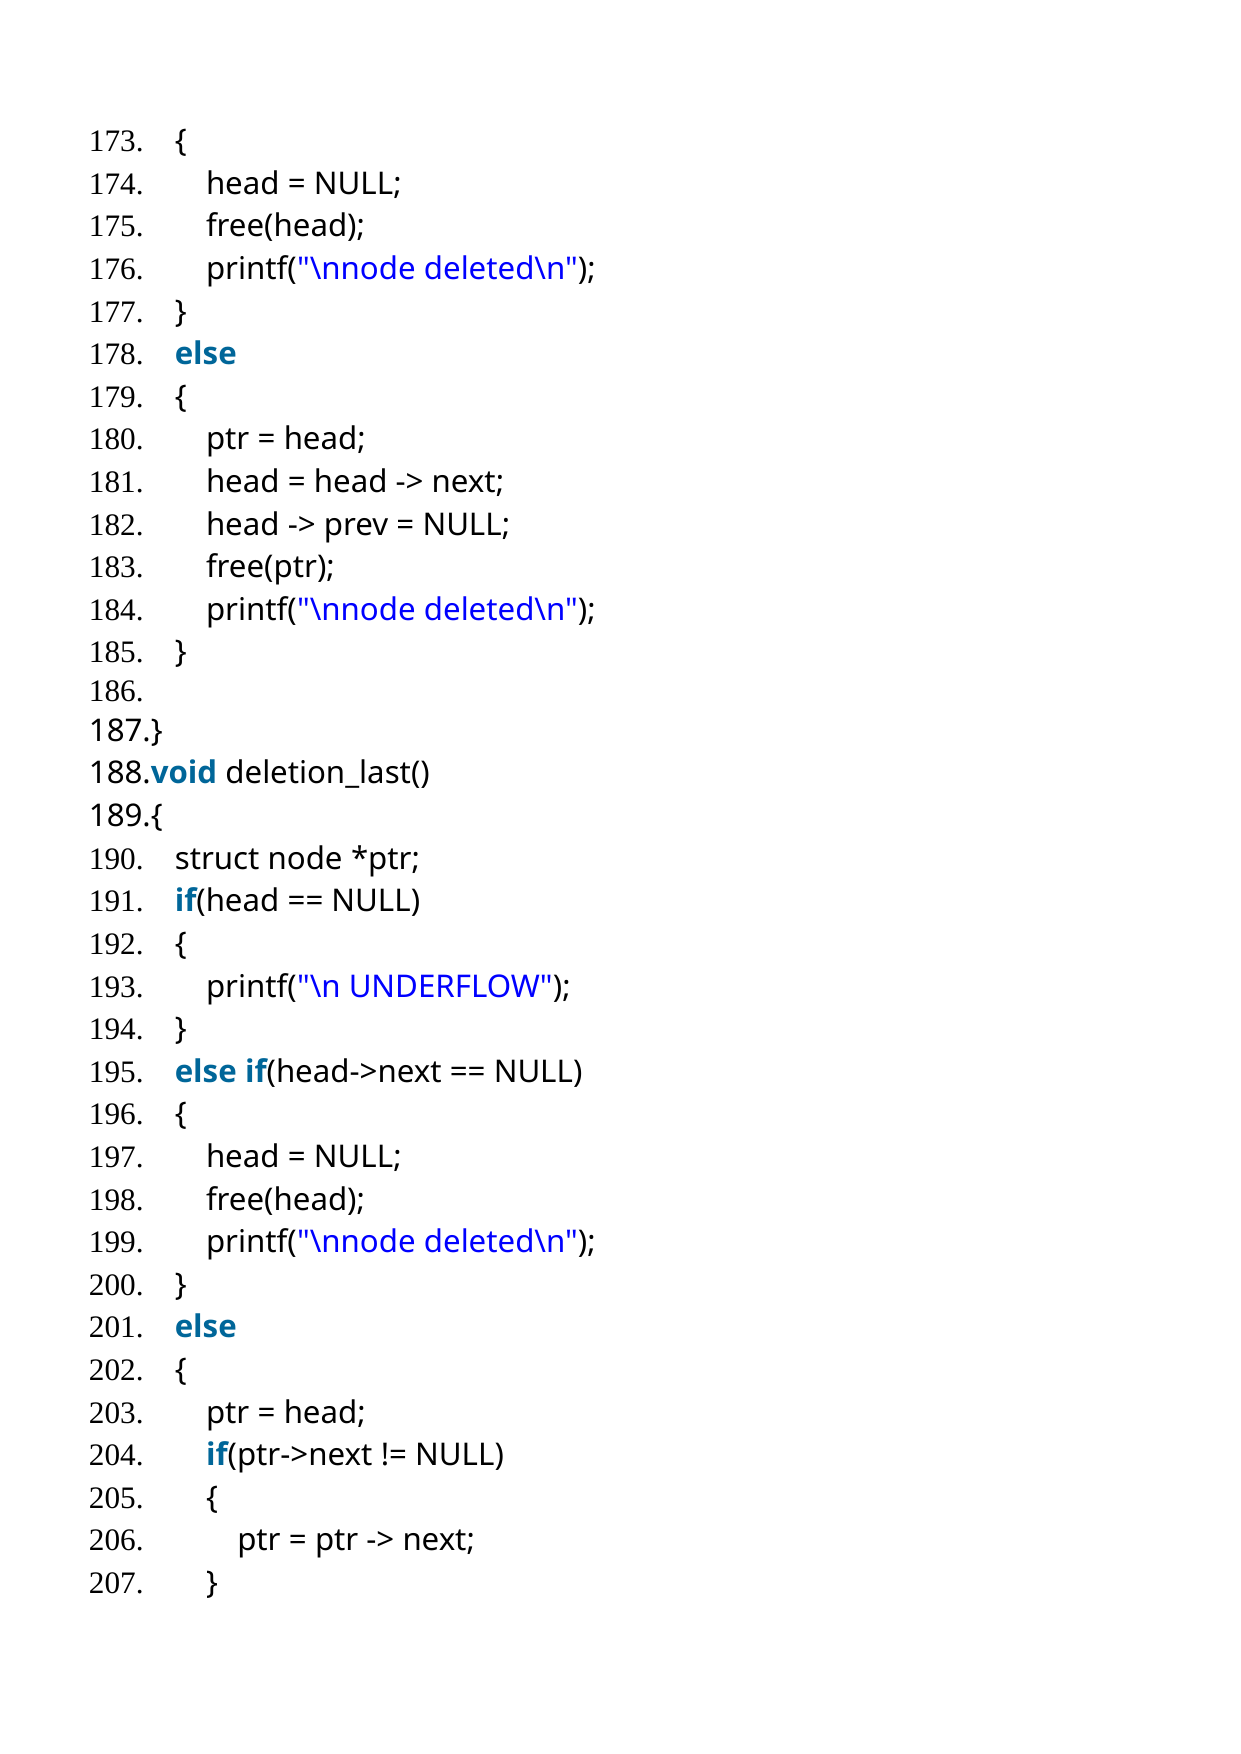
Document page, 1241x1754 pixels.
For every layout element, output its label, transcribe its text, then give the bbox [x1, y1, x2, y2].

list } [118, 708, 1122, 751]
list } [118, 1262, 1122, 1304]
list printf("\nnode deleted\n"); [118, 587, 1122, 629]
list } [118, 1560, 1122, 1603]
list { [118, 1475, 1122, 1517]
list if(ptr->next != NULL) [118, 1432, 1122, 1475]
list head = head -> next; [118, 459, 1122, 502]
list printf("\nnode deleted\n"); [118, 1219, 1122, 1262]
list ptr = ptr -> next; [118, 1517, 1122, 1560]
list ptr = head; [118, 1389, 1122, 1432]
list if(head == NULL) [118, 878, 1122, 921]
list { [118, 793, 1122, 836]
list { [118, 921, 1122, 963]
list free(head); [118, 1177, 1122, 1219]
list else if(head->next == NULL) [118, 1049, 1122, 1091]
list { [118, 374, 1122, 416]
list } [118, 288, 1122, 331]
list printf("\nnode deleted\n"); [118, 246, 1122, 288]
list head = NULL; [118, 161, 1122, 203]
list free(ptr); [118, 544, 1122, 587]
list else [118, 1304, 1122, 1347]
list head -> prev = NULL; [118, 502, 1122, 544]
list free(head); [118, 203, 1122, 246]
list } [118, 1006, 1122, 1049]
list void deletion_last() [118, 751, 1122, 793]
list { [118, 1091, 1122, 1134]
list { [118, 1347, 1122, 1389]
list struct node *ptr; [118, 836, 1122, 878]
list ptr = head; [118, 416, 1122, 459]
list } [118, 629, 1122, 672]
list else [118, 331, 1122, 374]
list printf("\n UNDERFLOW"); [118, 963, 1122, 1006]
list { [118, 118, 1122, 161]
list head = NULL; [118, 1134, 1122, 1177]
